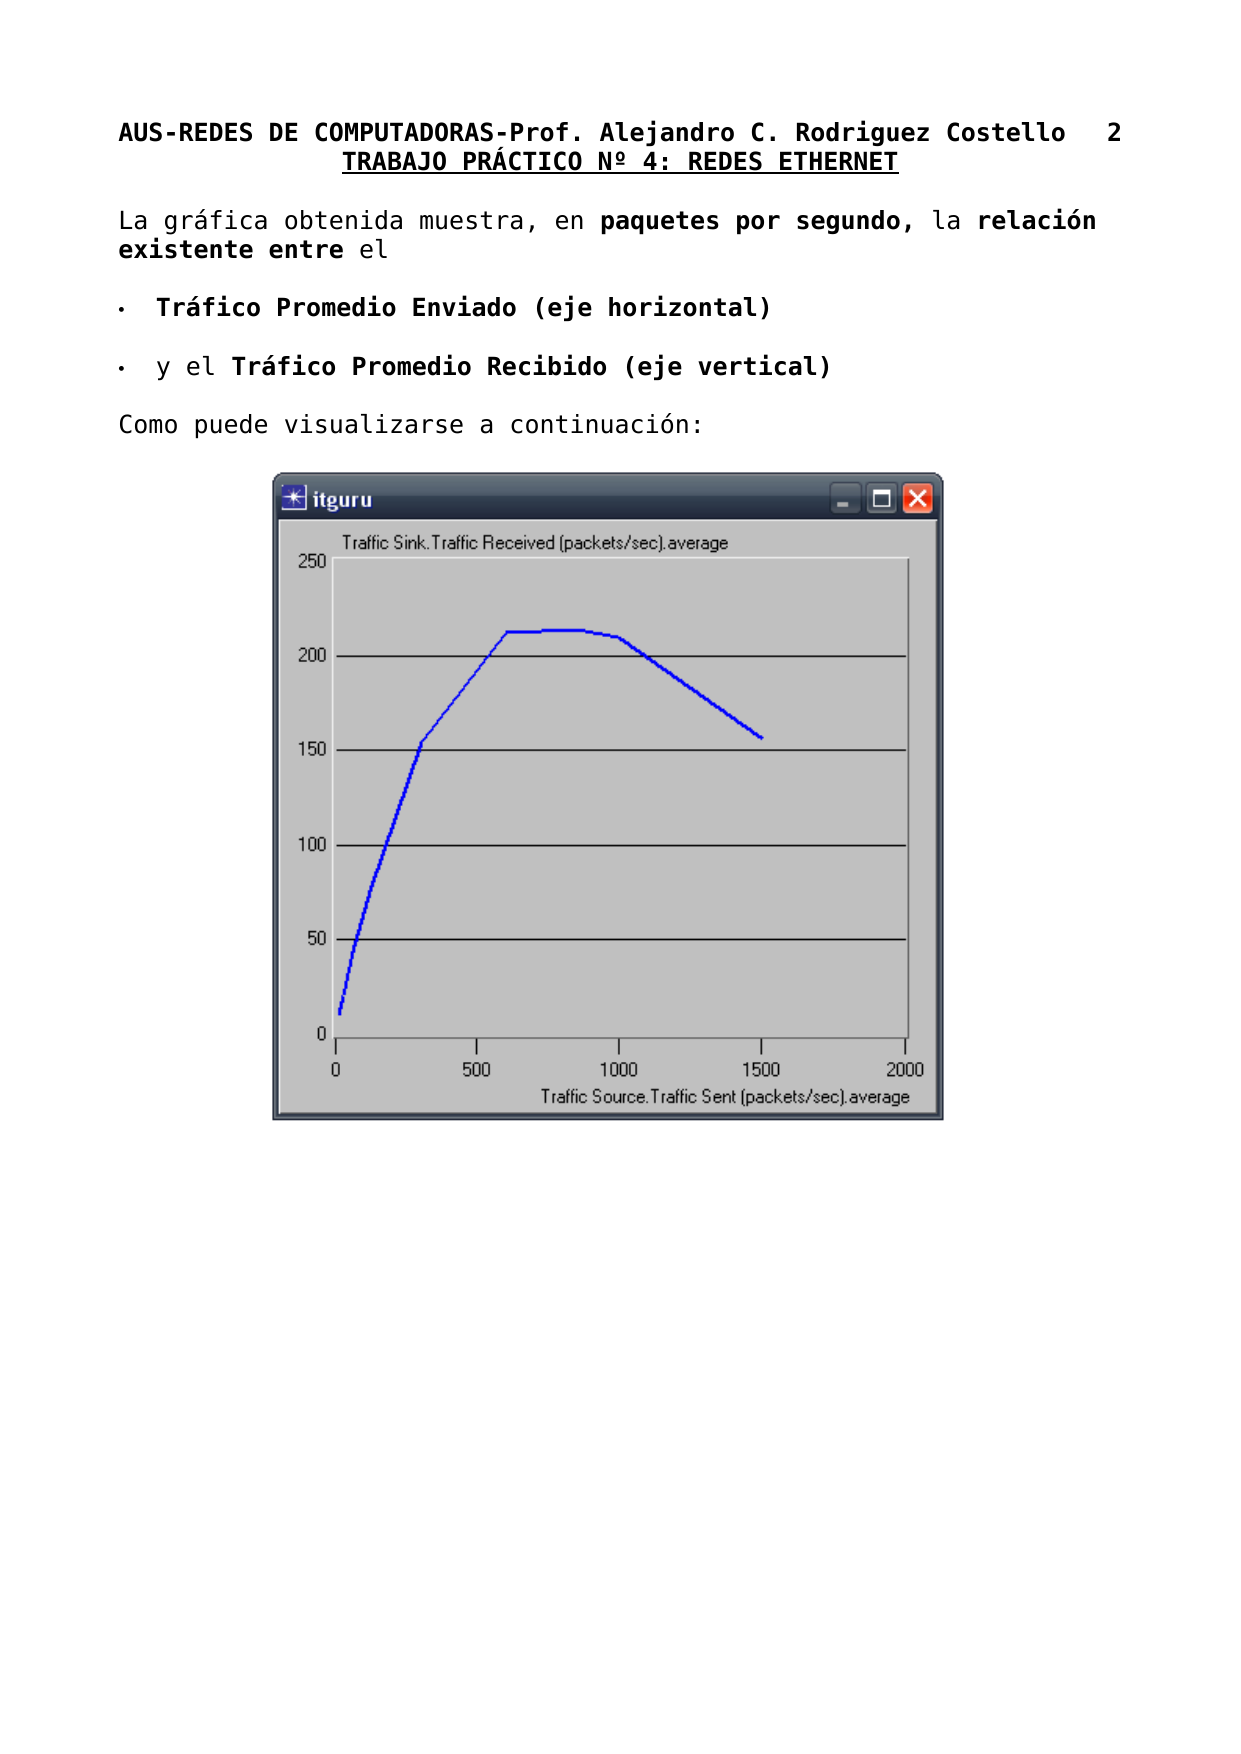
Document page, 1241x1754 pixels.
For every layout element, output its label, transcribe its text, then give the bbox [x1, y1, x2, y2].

text Como puede visualizarse a continuación: [118, 410, 1122, 439]
text La gráfica obtenida muestra, en paquetes por segundo, la relación existente entre el [118, 206, 1122, 264]
list Tráfico Promedio Enviado (eje horizontal) [118, 293, 1122, 323]
list y el Tráfico Promedio Recibido (eje vertical) [118, 352, 1122, 381]
picture [268, 468, 972, 1133]
